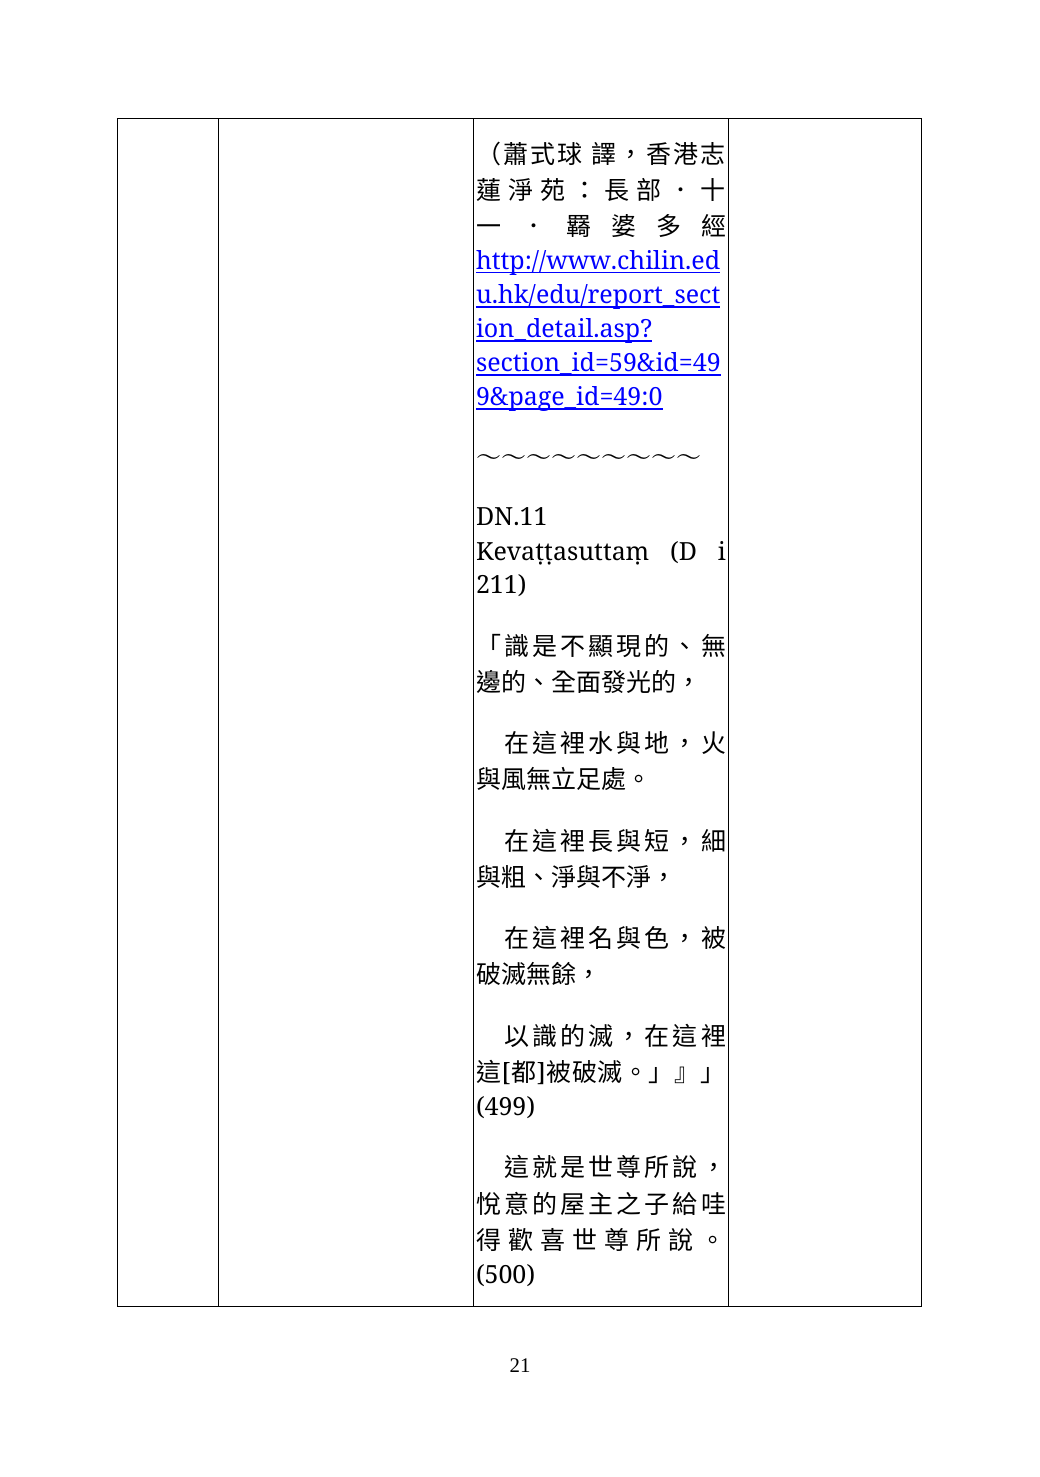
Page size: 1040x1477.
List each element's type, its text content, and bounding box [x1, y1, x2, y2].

table_cell [219, 119, 473, 1306]
table_cell [729, 119, 921, 1306]
table_cell [118, 119, 218, 1306]
table_cell （蕭式球 譯，香港志蓮淨苑：長部．十一．羇婆多經 http://www.chilin.edu.hk/edu/report_section_detail.asp?section_id=59&id=499&page_id=49:0 ～～～～～～～～～ DN.11 Kevaṭṭasuttaṃ (D i 211) 「識是不顯現的、無邊的、全面發光的， 在這裡水與地，火與風無立足處。 在這裡長與短，細與粗、淨與不淨， 在這裡名與色，被破滅無餘， 以識的滅，在這裡這[都]被破滅。」』」(499) 這就是世尊所說，悅意的屋主之子給哇得歡喜世尊所說。(500) [474, 119, 728, 1306]
